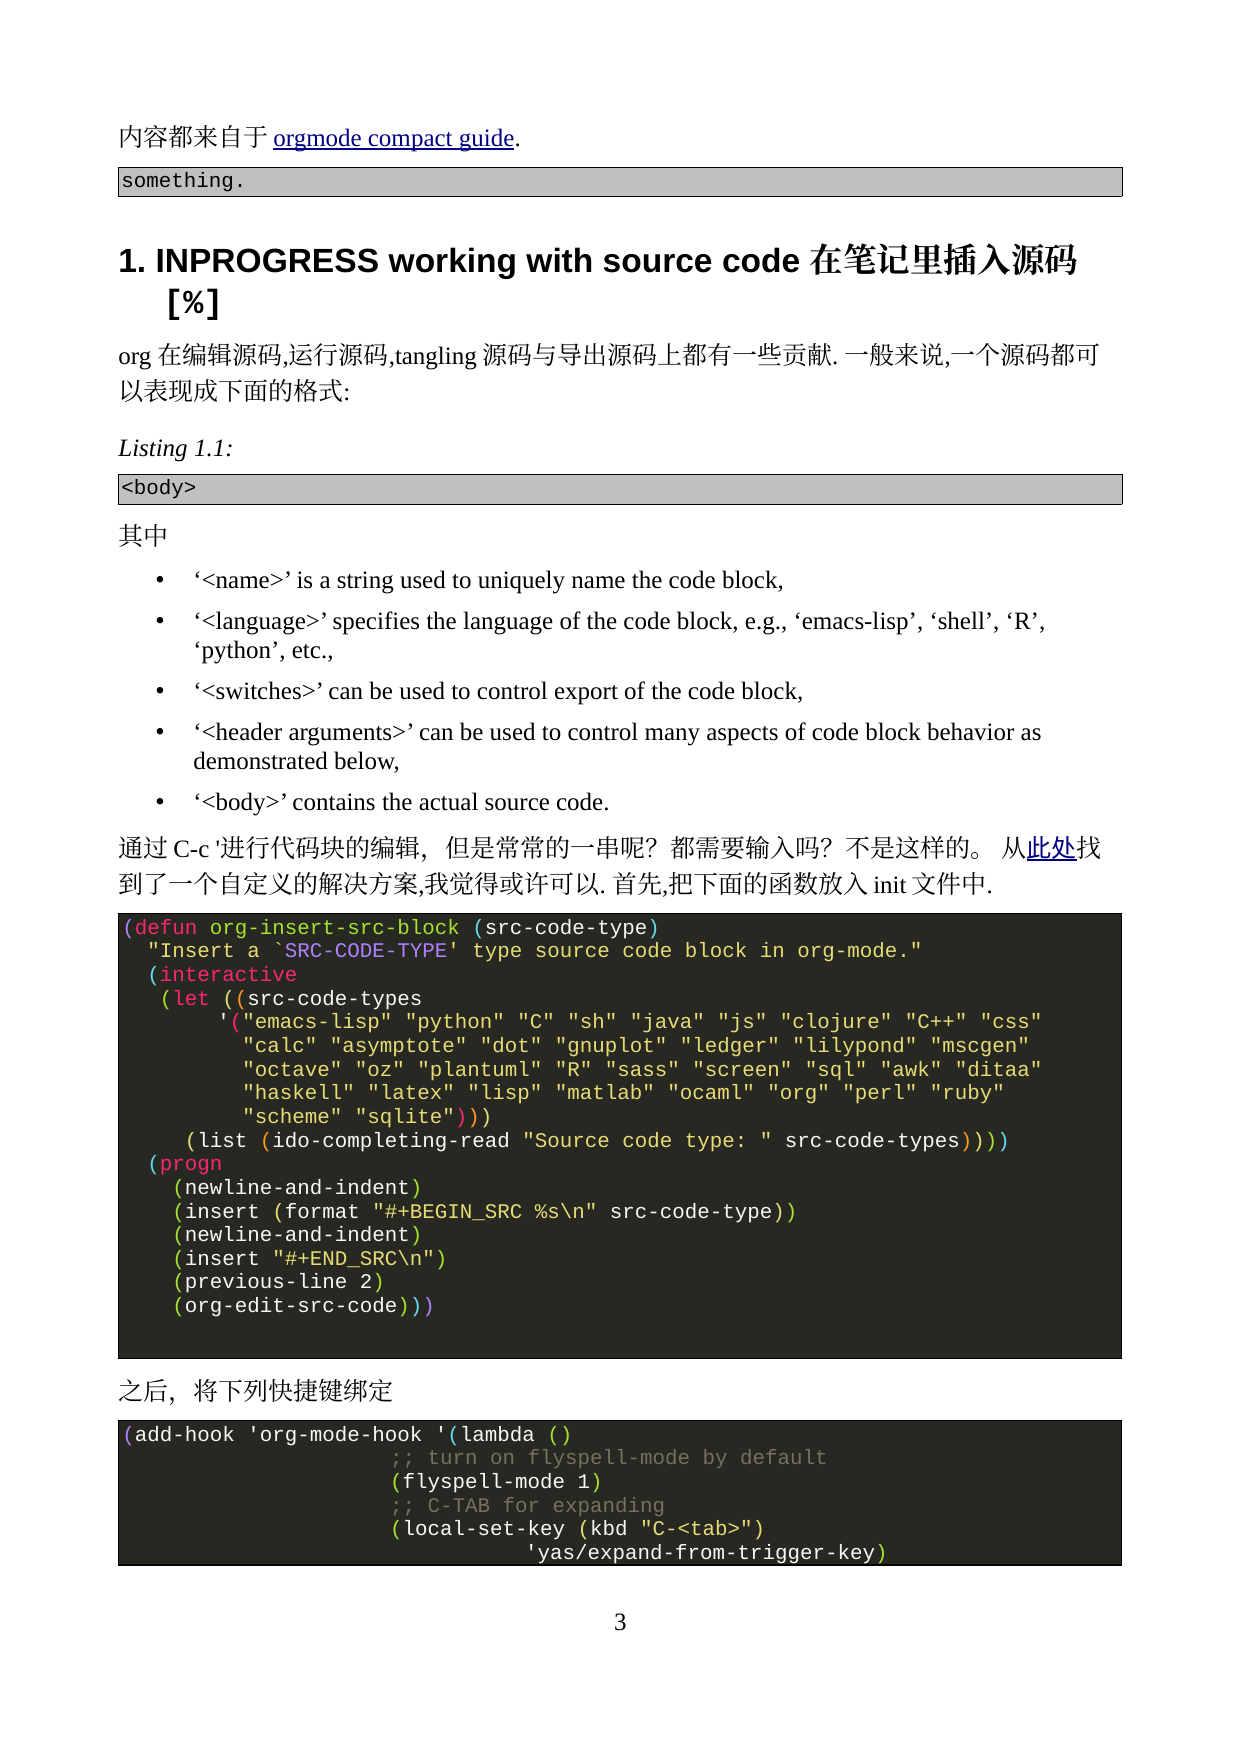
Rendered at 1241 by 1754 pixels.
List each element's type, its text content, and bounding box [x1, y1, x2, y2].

text (newline-and-indent) [119, 1220, 1121, 1244]
text (progn [119, 1149, 1121, 1173]
text (insert "#+END_SRC\n") [119, 1244, 1121, 1268]
list ‘<body>’ contains the actual source code. [156, 787, 1122, 816]
text (org-edit-src-code))) [119, 1291, 1121, 1319]
text (previous-line 2) [119, 1268, 1121, 1291]
text (defun org-insert-src-block (src-code-type) [119, 914, 1121, 937]
text ;; C-TAB for expanding [119, 1491, 1121, 1514]
text <body> [119, 475, 1122, 504]
text (newline-and-indent) [119, 1173, 1121, 1197]
text "scheme" "sqlite"))) [119, 1102, 1121, 1126]
text 之后，将下列快捷键绑定 [118, 1371, 1122, 1407]
text '("emacs-lisp" "python" "C" "sh" "java" "js" "clojure" "C++" "css" [119, 1007, 1121, 1031]
text (insert (format "#+BEGIN_SRC %s\n" src-code-type)) [119, 1197, 1121, 1220]
list ‘<language>’ specifies the language of the code block, e.g., ‘emacs-lisp’, ‘shell’, ‘R’, ‘python’, etc., [156, 606, 1122, 663]
text (interactive [119, 960, 1121, 984]
list ‘<header arguments>’ can be used to control many aspects of code block behavior as demonstrated below, [156, 717, 1122, 775]
text ;; turn on flyspell-mode by default [119, 1443, 1121, 1467]
text "octave" "oz" "plantuml" "R" "sass" "screen" "sql" "awk" "ditaa" [119, 1055, 1121, 1078]
list ‘<name>’ is a string used to uniquely name the code block, [156, 565, 1122, 593]
subtitle INPROGRESS working with source code 在笔记里插入源码[%] [118, 234, 1122, 323]
text (list (ido-completing-read "Source code type: " src-code-types)))) [119, 1126, 1121, 1149]
text (local-set-key (kbd "C-<tab>") [119, 1514, 1121, 1538]
text (add-hook 'org-mode-hook '(lambda () [119, 1421, 1121, 1443]
text org 在编辑源码,运行源码,tangling源码与导出源码上都有一些贡献. 一般来说,一个源码都可以表现成下面的格式: [118, 336, 1122, 408]
text 其中 [118, 516, 1122, 552]
text 内容都来自于orgmode compact guide. [118, 118, 1122, 154]
text something. [119, 168, 1122, 196]
text 通过C-c '进行代码块的编辑，但是常常的一串呢？都需要输入吗？不是这样的。 从此处找到了一个自定义的解决方案,我觉得或许可以. 首先,把下面的函数放入init文件中. [118, 828, 1122, 900]
text "Insert a `SRC-CODE-TYPE' type source code block in org-mode." [119, 937, 1121, 960]
text (let ((src-code-types [119, 984, 1121, 1007]
list Listing 1.1: [118, 433, 1122, 462]
text 'yas/expand-from-trigger-key) [119, 1538, 1121, 1564]
list ‘<switches>’ can be used to control export of the code block, [156, 676, 1122, 705]
text "haskell" "latex" "lisp" "matlab" "ocaml" "org" "perl" "ruby" [119, 1078, 1121, 1102]
text "calc" "asymptote" "dot" "gnuplot" "ledger" "lilypond" "mscgen" [119, 1031, 1121, 1055]
text (flyspell-mode 1) [119, 1467, 1121, 1491]
